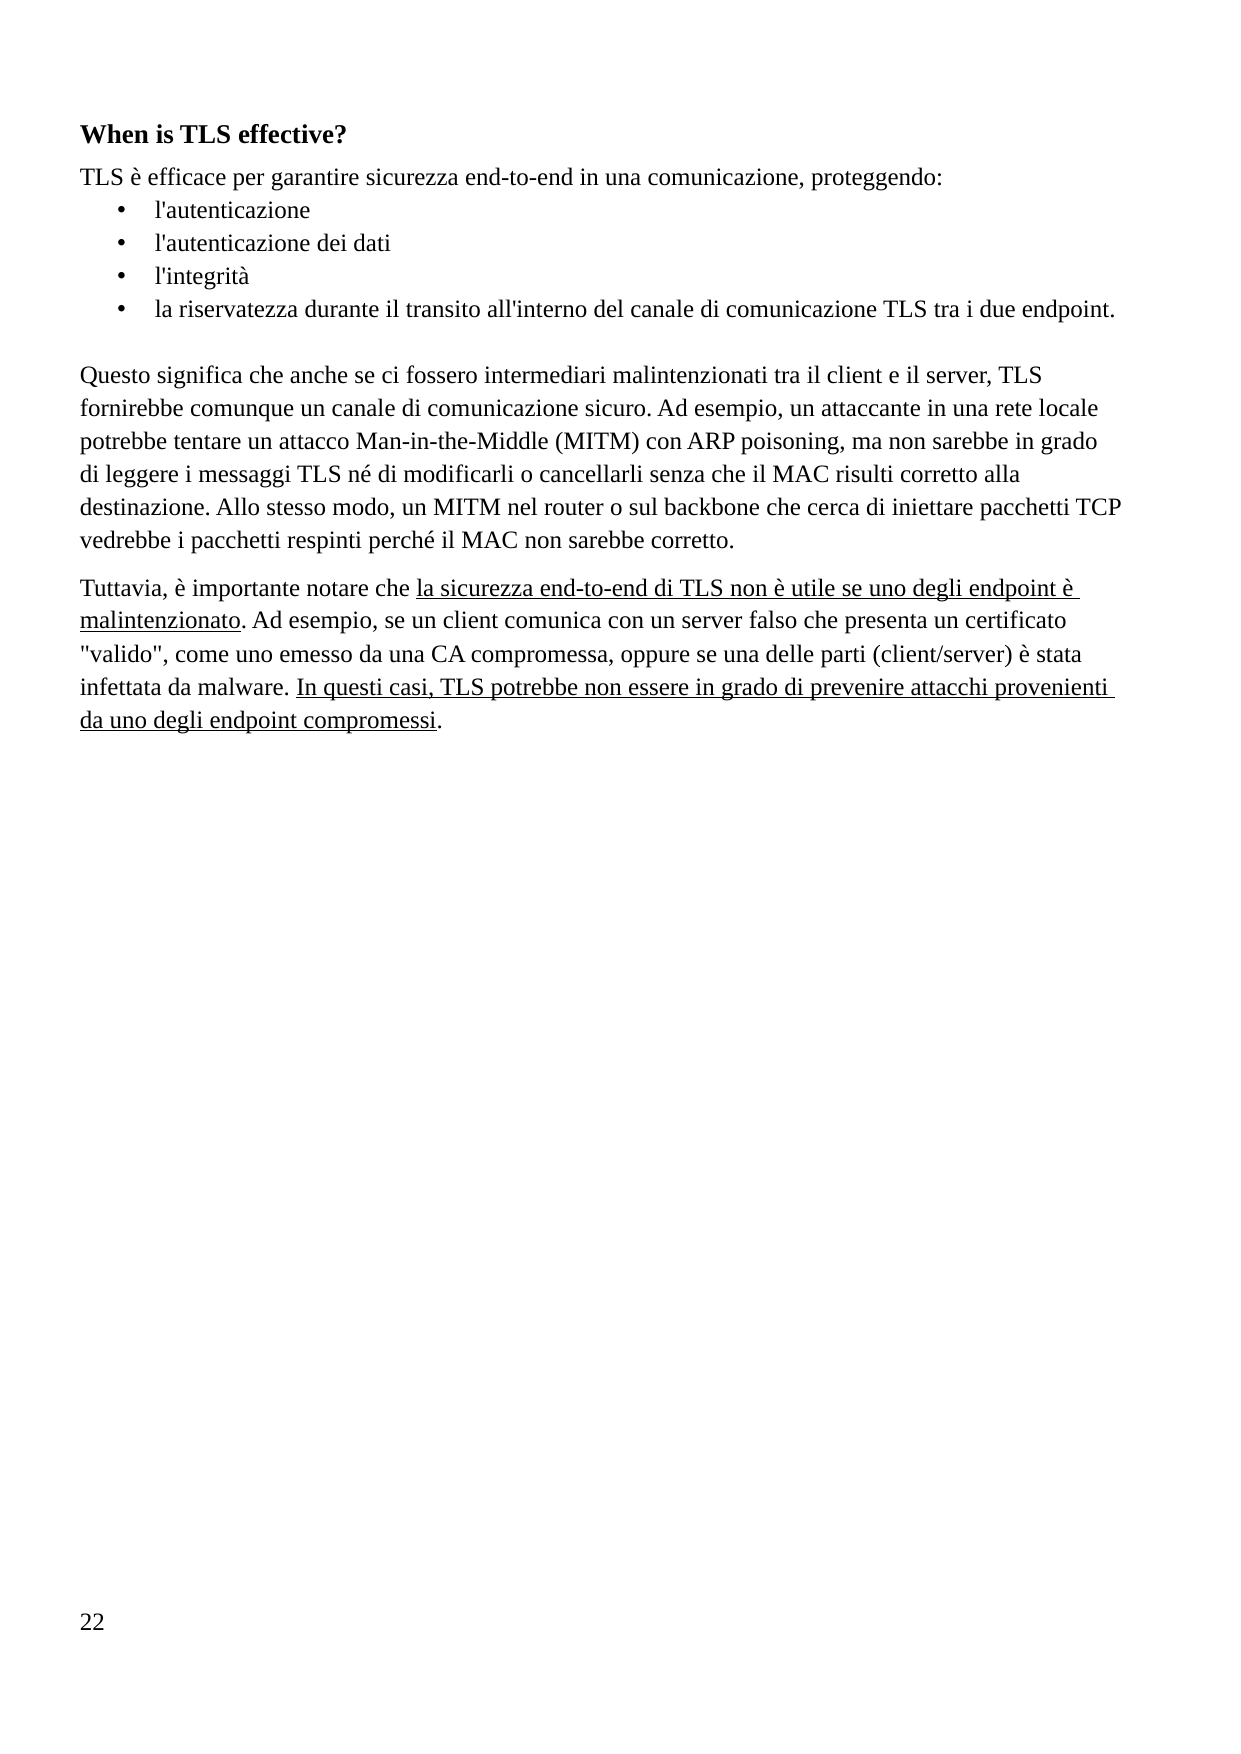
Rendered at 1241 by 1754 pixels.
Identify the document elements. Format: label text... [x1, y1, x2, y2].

list la riservatezza durante il transito all'interno del canale di comunicazione TLS tra i due endpoint. [117, 294, 1122, 323]
list l'integrità [117, 261, 1122, 289]
text TLS è efficace per garantire sicurezza end-to-end in una comunicazione, proteggendo: [79, 162, 1122, 191]
list l'autenticazione dei dati [117, 228, 1122, 257]
list l'autenticazione [117, 195, 1122, 223]
subtitle When is TLS effective? [79, 118, 1122, 149]
text Questo significa che anche se ci fossero intermediari malintenzionati tra il client e il server, TLS fornirebbe comunque un canale di comunicazione sicuro. Ad esempio, un attaccante in una rete locale potrebbe tentare un attacco Man-in-the-Middle (MITM) con ARP poisoning, ma non sarebbe in grado di leggere i messaggi TLS né di modificarli o cancellarli senza che il MAC risulti corretto alla destinazione. Allo stesso modo, un MITM nel router o sul backbone che cerca di iniettare pacchetti TCP vedrebbe i pacchetti respinti perché il MAC non sarebbe corretto. [79, 360, 1122, 554]
text Tuttavia, è importante notare che la sicurezza end-to-end di TLS non è utile se uno degli endpoint è malintenzionato. Ad esempio, se un client comunica con un server falso che presenta un certificato "valido", come uno emesso da una CA compromessa, oppure se una delle parti (client/server) è stata infettata da malware. In questi casi, TLS potrebbe non essere in grado di prevenire attacchi provenienti da uno degli endpoint compromessi. [79, 573, 1122, 733]
